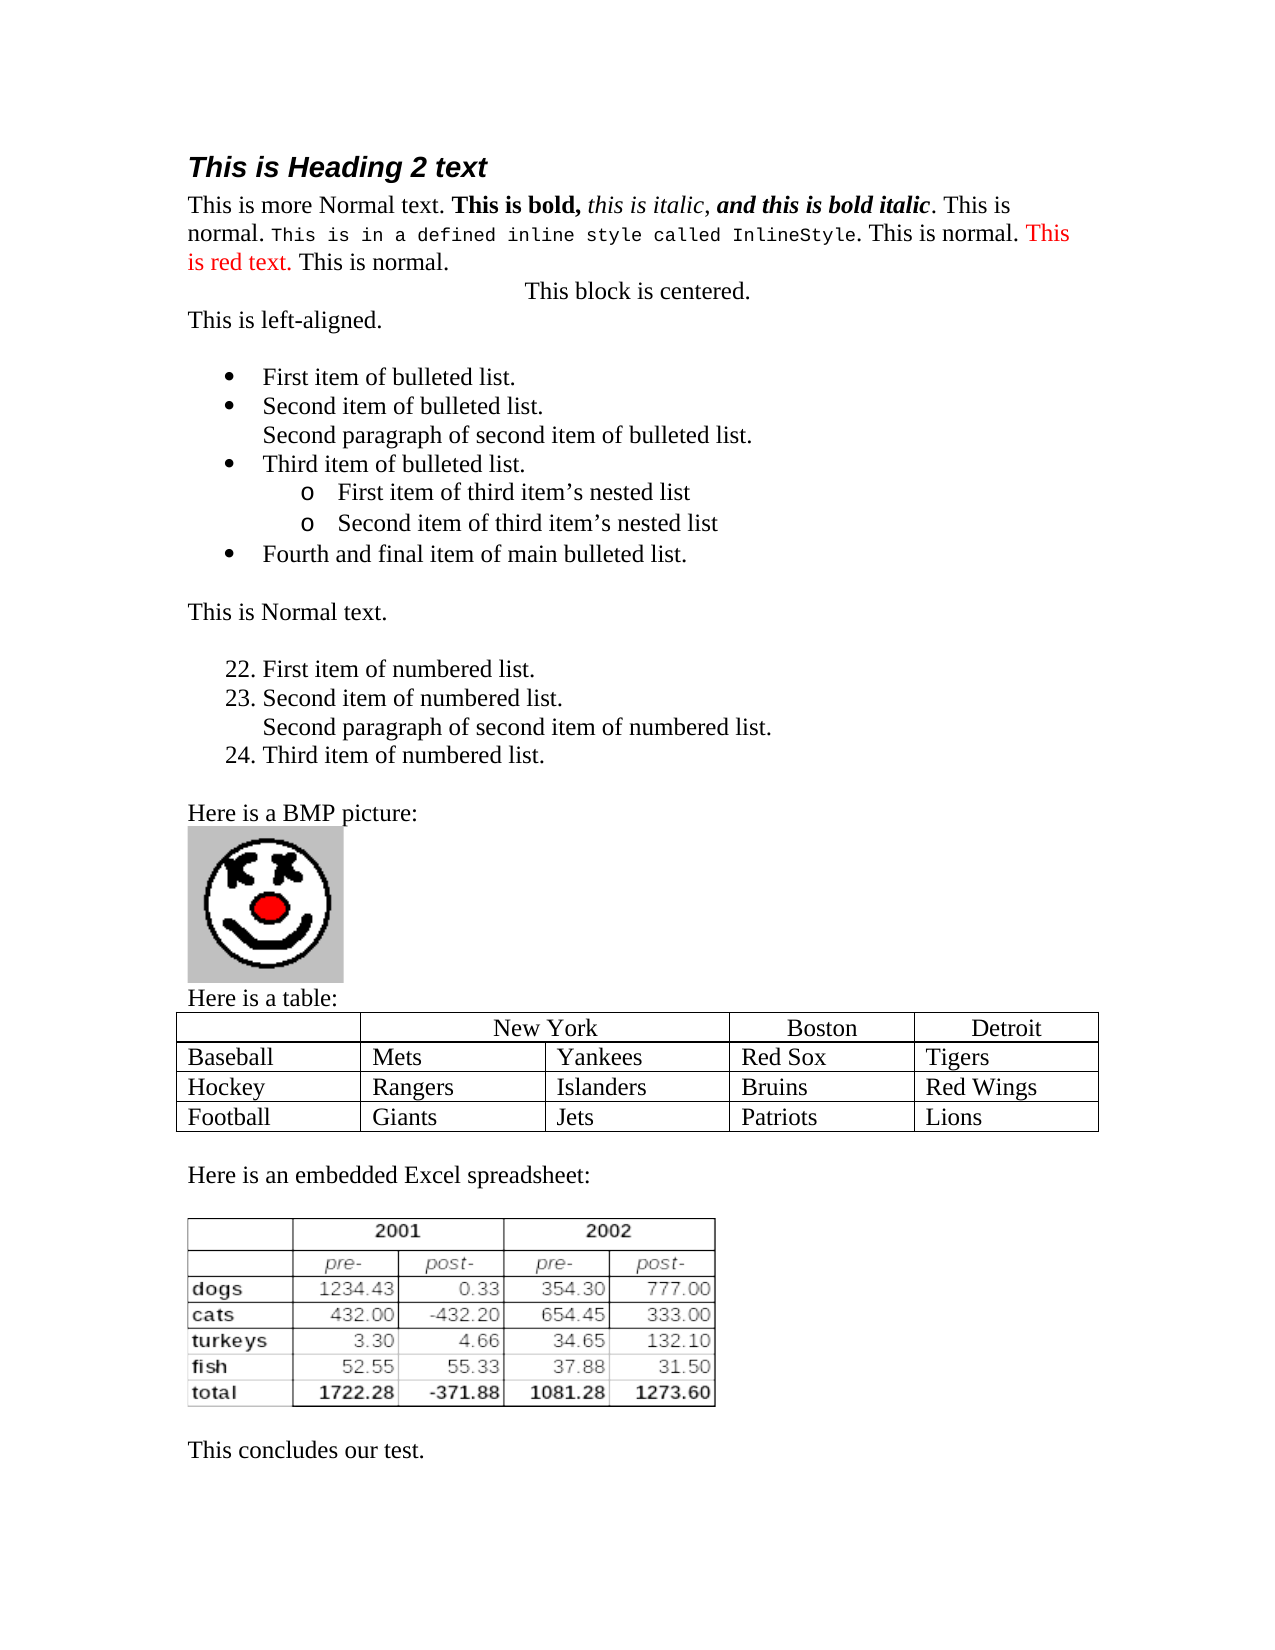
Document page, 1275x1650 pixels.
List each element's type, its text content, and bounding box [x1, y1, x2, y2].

text This block is centered. [187, 276, 1087, 305]
table_cell Football [177, 1102, 360, 1131]
subtitle This is Heading 2 text [187, 150, 1087, 183]
table_cell Rangers [361, 1072, 545, 1101]
table_cell Patriots [730, 1102, 914, 1131]
picture [187, 826, 344, 983]
table_cell Baseball [177, 1043, 360, 1071]
table_cell Yankees [546, 1043, 729, 1071]
table_cell Bruins [730, 1072, 914, 1101]
text This is Normal text. [187, 597, 1087, 625]
text Second paragraph of second item of bulleted list. [262, 420, 1087, 449]
table_cell Islanders [546, 1072, 729, 1101]
text This is left-aligned. [187, 305, 1087, 334]
list Third item of numbered list. [225, 740, 1087, 769]
text This concludes our test. [187, 1435, 1087, 1464]
table_cell Jets [546, 1102, 729, 1131]
table_cell Mets [361, 1043, 545, 1071]
list Second item of third item’s nested list [300, 508, 1087, 539]
text Second paragraph of second item of numbered list. [262, 712, 1087, 740]
table_cell Tigers [915, 1043, 1098, 1071]
list Fourth and final item of main bulleted list. [225, 539, 1087, 568]
table_header [177, 1013, 360, 1041]
table_cell Hockey [177, 1072, 360, 1101]
list First item of third item’s nested list [300, 477, 1087, 508]
table_cell Red Wings [915, 1072, 1098, 1101]
table_header Boston [730, 1013, 914, 1041]
text Here is a BMP picture: [187, 798, 1087, 827]
text Here is a table: [187, 983, 1087, 1012]
list First item of numbered list. [225, 654, 1087, 683]
table_header New York [361, 1013, 729, 1041]
list Second item of numbered list. [225, 683, 1087, 712]
list First item of bulleted list. [225, 362, 1087, 391]
list Second item of bulleted list. [225, 391, 1087, 420]
list Third item of bulleted list. [225, 449, 1087, 477]
table_cell Lions [915, 1102, 1098, 1131]
text Here is an embedded Excel spreadsheet: [187, 1161, 1087, 1189]
table_cell Red Sox [730, 1043, 914, 1071]
table_header Detroit [915, 1013, 1098, 1041]
table_cell Giants [361, 1102, 545, 1131]
text This is more Normal text. This is bold, this is italic, and this is bold italic. This is normal. This is in a defined inline style called InlineStyle. This is normal. This is red text. This is normal. [187, 190, 1087, 276]
